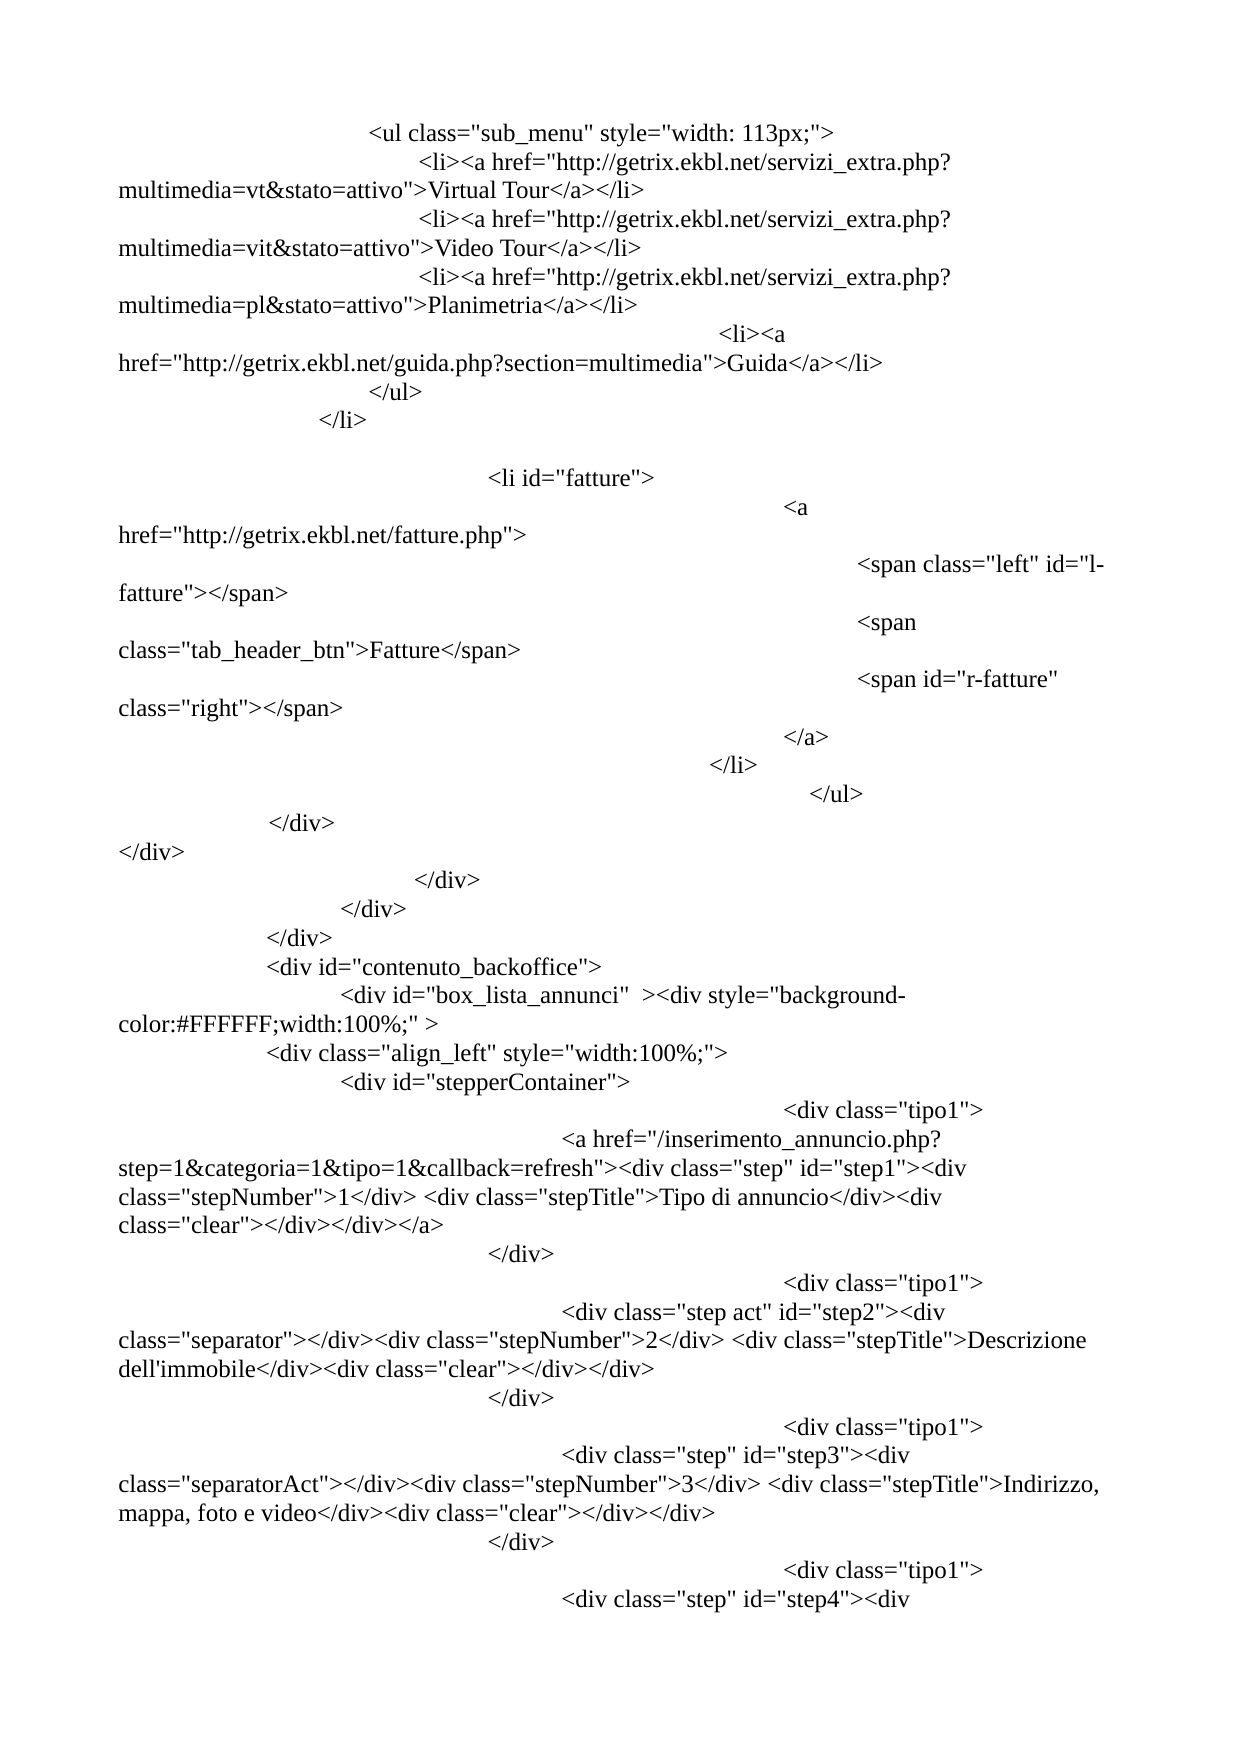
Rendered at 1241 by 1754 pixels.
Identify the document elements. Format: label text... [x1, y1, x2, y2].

text <ul class="sub_menu" style="width: 113px;"> <li><a href="http://getrix.ekbl.net/servizi_extra.php?multimedia=vt&stato=attivo">Virtual Tour</a></li> <li><a href="http://getrix.ekbl.net/servizi_extra.php?multimedia=vit&stato=attivo">Video Tour</a></li> <li><a href="http://getrix.ekbl.net/servizi_extra.php?multimedia=pl&stato=attivo">Planimetria</a></li> <li><a href="http://getrix.ekbl.net/guida.php?section=multimedia">Guida</a></li> </ul> </li> <li id="fatture"> <a href="http://getrix.ekbl.net/fatture.php"> <span class="left" id="l-fatture"></span> <span class="tab_header_btn">Fatture</span> <span id="r-fatture" class="right"></span> </a> </li> </ul> </div> </div> </div> </div> </div> <div id="contenuto_backoffice"> <div id="box_lista_annunci" ><div style="background-color:#FFFFFF;width:100%;" > <div class="align_left" style="width:100%;"> <div id="stepperContainer"> <div class="tipo1"> <a href="/inserimento_annuncio.php?step=1&categoria=1&tipo=1&callback=refresh"><div class="step" id="step1"><div class="stepNumber">1</div> <div class="stepTitle">Tipo di annuncio</div><div class="clear"></div></div></a> </div> <div class="tipo1"> <div class="step act" id="step2"><div class="separator"></div><div class="stepNumber">2</div> <div class="stepTitle">Descrizione dell'immobile</div><div class="clear"></div></div> </div> <div class="tipo1"> <div class="step" id="step3"><div class="separatorAct"></div><div class="stepNumber">3</div> <div class="stepTitle">Indirizzo, mappa, foto e video</div><div class="clear"></div></div> </div> <div class="tipo1"> <div class="step" id="step4"><div [118, 118, 1122, 1613]
